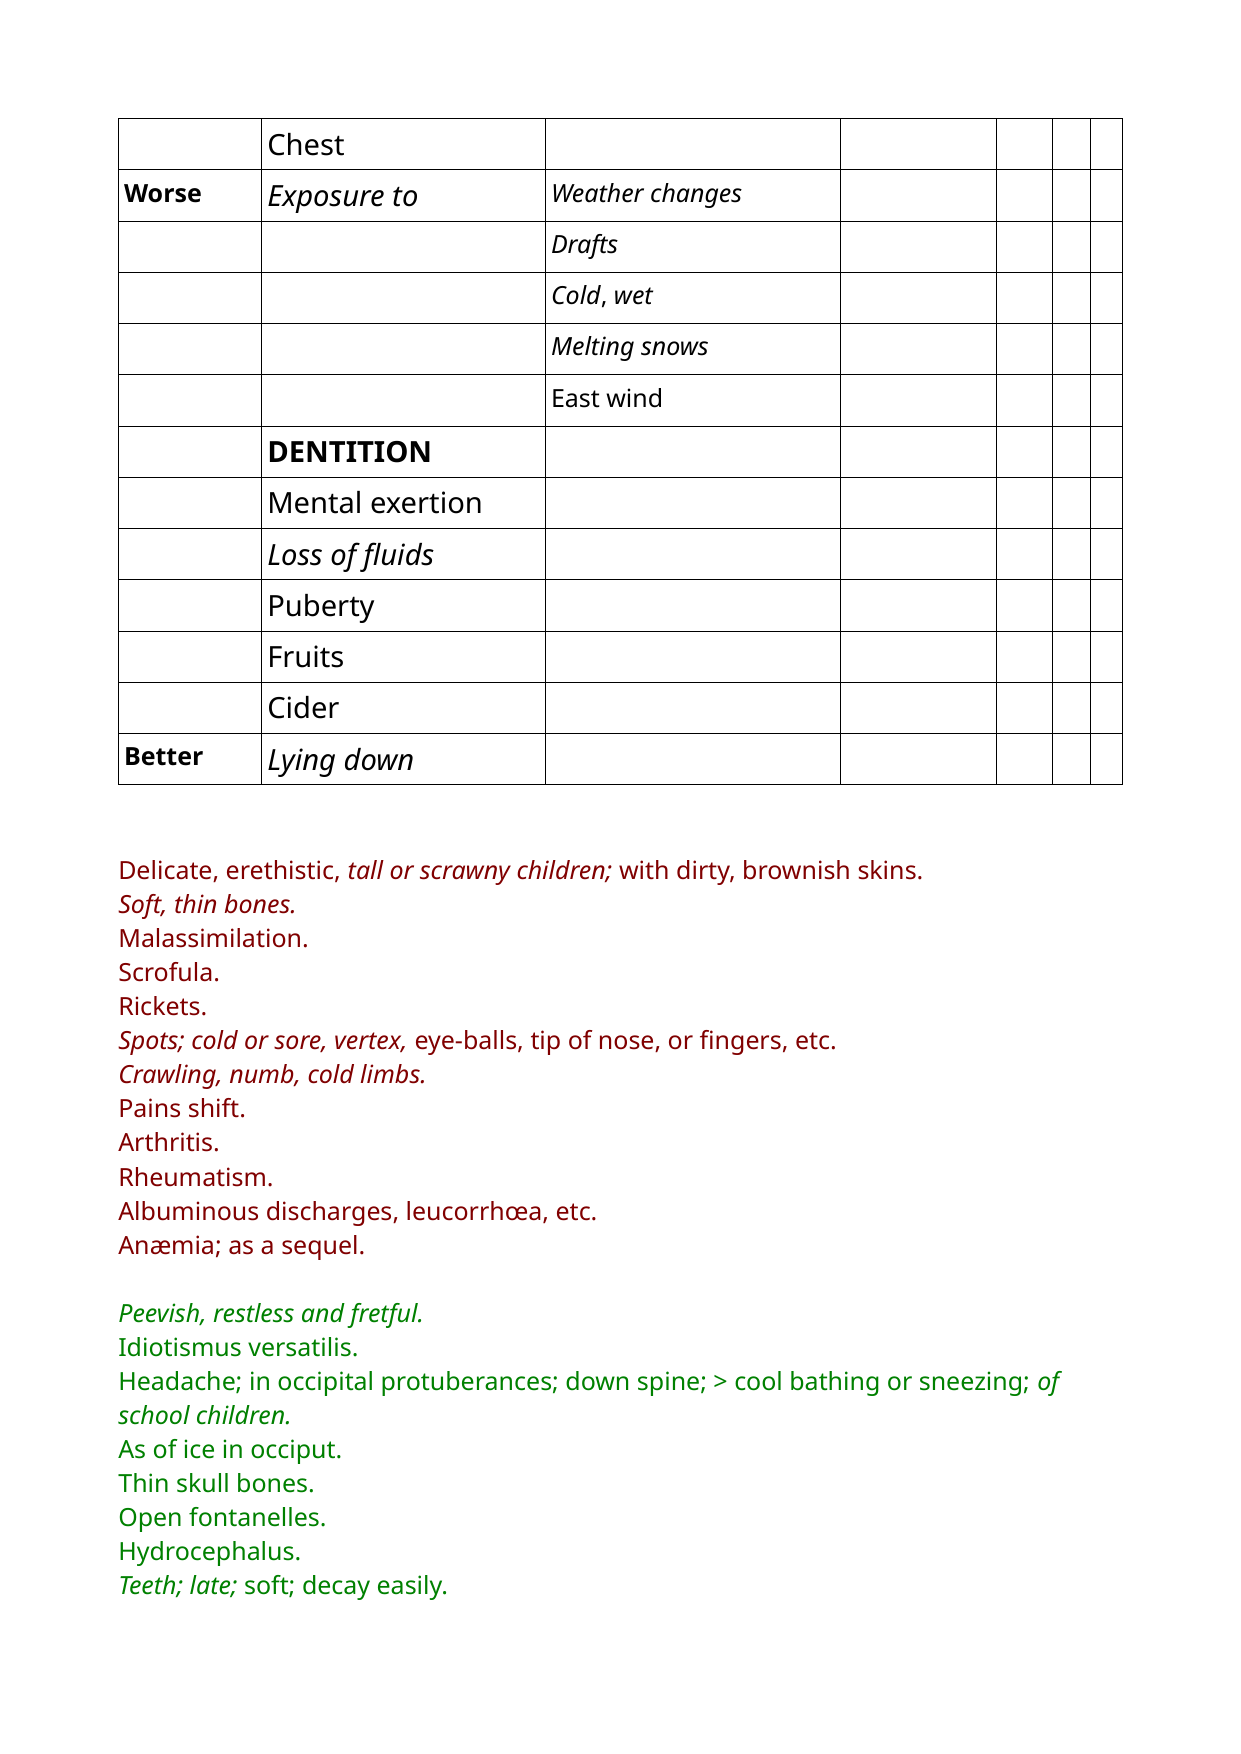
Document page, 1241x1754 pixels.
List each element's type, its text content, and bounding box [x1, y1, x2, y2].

text Crawling, numb, cold limbs. [118, 1057, 1122, 1091]
table_cell [1053, 734, 1090, 784]
table_cell Lying down [262, 734, 545, 784]
table_cell [119, 580, 261, 631]
table_cell [119, 478, 261, 528]
table_cell [997, 683, 1052, 733]
table_cell [546, 478, 840, 528]
table_cell Fruits [262, 632, 545, 682]
table_cell [1053, 170, 1090, 221]
table_cell [997, 170, 1052, 221]
table_cell [1091, 375, 1122, 426]
table_cell [546, 580, 840, 631]
table_cell [1053, 683, 1090, 733]
text Delicate, erethistic, tall or scrawny children; with dirty, brownish skins. [118, 853, 1122, 887]
table_cell DENTITION [262, 427, 545, 477]
table_cell Exposure to [262, 170, 545, 221]
table_cell [997, 222, 1052, 272]
text Hydrocephalus. [118, 1534, 1122, 1568]
table_cell [841, 324, 996, 374]
text Open fontanelles. [118, 1500, 1122, 1534]
text Soft, thin bones. [118, 887, 1122, 921]
table_cell Drafts [546, 222, 840, 272]
table_cell [1091, 170, 1122, 221]
text Pains shift. [118, 1091, 1122, 1125]
table_cell [841, 580, 996, 631]
table_cell [1053, 119, 1090, 169]
text Anæmia; as a sequel. [118, 1227, 1122, 1261]
table_cell [997, 324, 1052, 374]
text Headache; in occipital protuberances; down spine; > cool bathing or sneezing; of school children. [118, 1363, 1122, 1432]
table_cell [119, 273, 261, 323]
table_cell [1091, 478, 1122, 528]
table_cell [1053, 427, 1090, 477]
table_cell [1091, 222, 1122, 272]
table_cell [997, 375, 1052, 426]
text Thin skull bones. [118, 1466, 1122, 1500]
table_cell [841, 683, 996, 733]
table_cell [119, 324, 261, 374]
table_cell [1091, 734, 1122, 784]
table_cell [1053, 529, 1090, 579]
table_cell [841, 632, 996, 682]
table_cell [1091, 683, 1122, 733]
table_cell [1091, 580, 1122, 631]
table_cell [841, 170, 996, 221]
table_cell Cold, wet [546, 273, 840, 323]
table_cell Worse [119, 170, 261, 221]
table_cell [997, 734, 1052, 784]
text Malassimilation. [118, 921, 1122, 955]
table_cell [119, 222, 261, 272]
table_cell [1091, 273, 1122, 323]
table_cell [546, 529, 840, 579]
text Teeth; late; soft; decay easily. [118, 1568, 1122, 1602]
table_cell Better [119, 734, 261, 784]
table_cell [1053, 222, 1090, 272]
table_cell [997, 580, 1052, 631]
table_cell [119, 683, 261, 733]
table_cell Puberty [262, 580, 545, 631]
table_cell [546, 119, 840, 169]
table_cell [997, 427, 1052, 477]
table_cell [1053, 580, 1090, 631]
table_cell [1053, 324, 1090, 374]
table_cell [841, 375, 996, 426]
table_cell [1091, 427, 1122, 477]
table_cell [262, 324, 545, 374]
text Rickets. [118, 989, 1122, 1023]
table_cell [1091, 632, 1122, 682]
table_cell [997, 119, 1052, 169]
table_cell [119, 529, 261, 579]
table_cell [1091, 324, 1122, 374]
table_cell [841, 222, 996, 272]
table_cell [997, 478, 1052, 528]
table_cell Loss of fluids [262, 529, 545, 579]
table_cell [841, 529, 996, 579]
table_cell Weather changes [546, 170, 840, 221]
text Peevish, restless and fretful. [118, 1295, 1122, 1329]
table_cell East wind [546, 375, 840, 426]
table_cell [1091, 119, 1122, 169]
table_cell [841, 427, 996, 477]
table_cell [1053, 478, 1090, 528]
table_cell Mental exertion [262, 478, 545, 528]
table_cell [1091, 529, 1122, 579]
table_cell Cider [262, 683, 545, 733]
table_cell [841, 119, 996, 169]
table_cell [1053, 273, 1090, 323]
table_cell [546, 734, 840, 784]
table_cell Chest [262, 119, 545, 169]
table_cell [841, 734, 996, 784]
text Scrofula. [118, 955, 1122, 989]
table_cell [119, 632, 261, 682]
table_cell [841, 273, 996, 323]
table_cell Melting snows [546, 324, 840, 374]
table_cell [841, 478, 996, 528]
text Idiotismus versatilis. [118, 1329, 1122, 1363]
table_cell [262, 375, 545, 426]
text Spots; cold or sore, vertex, eye-balls, tip of nose, or fingers, etc. [118, 1023, 1122, 1057]
table_cell [997, 529, 1052, 579]
table_cell [262, 222, 545, 272]
table_cell [119, 119, 261, 169]
table_cell [1053, 375, 1090, 426]
table_cell [262, 273, 545, 323]
table_cell [546, 683, 840, 733]
table_cell [1053, 632, 1090, 682]
text Rheumatism. [118, 1159, 1122, 1193]
text As of ice in occiput. [118, 1432, 1122, 1466]
text Albuminous discharges, leucorrhœa, etc. [118, 1193, 1122, 1227]
table_cell [546, 427, 840, 477]
table_cell [997, 273, 1052, 323]
table_cell [119, 427, 261, 477]
table_cell [997, 632, 1052, 682]
table_cell [546, 632, 840, 682]
table_cell [119, 375, 261, 426]
text Arthritis. [118, 1125, 1122, 1159]
